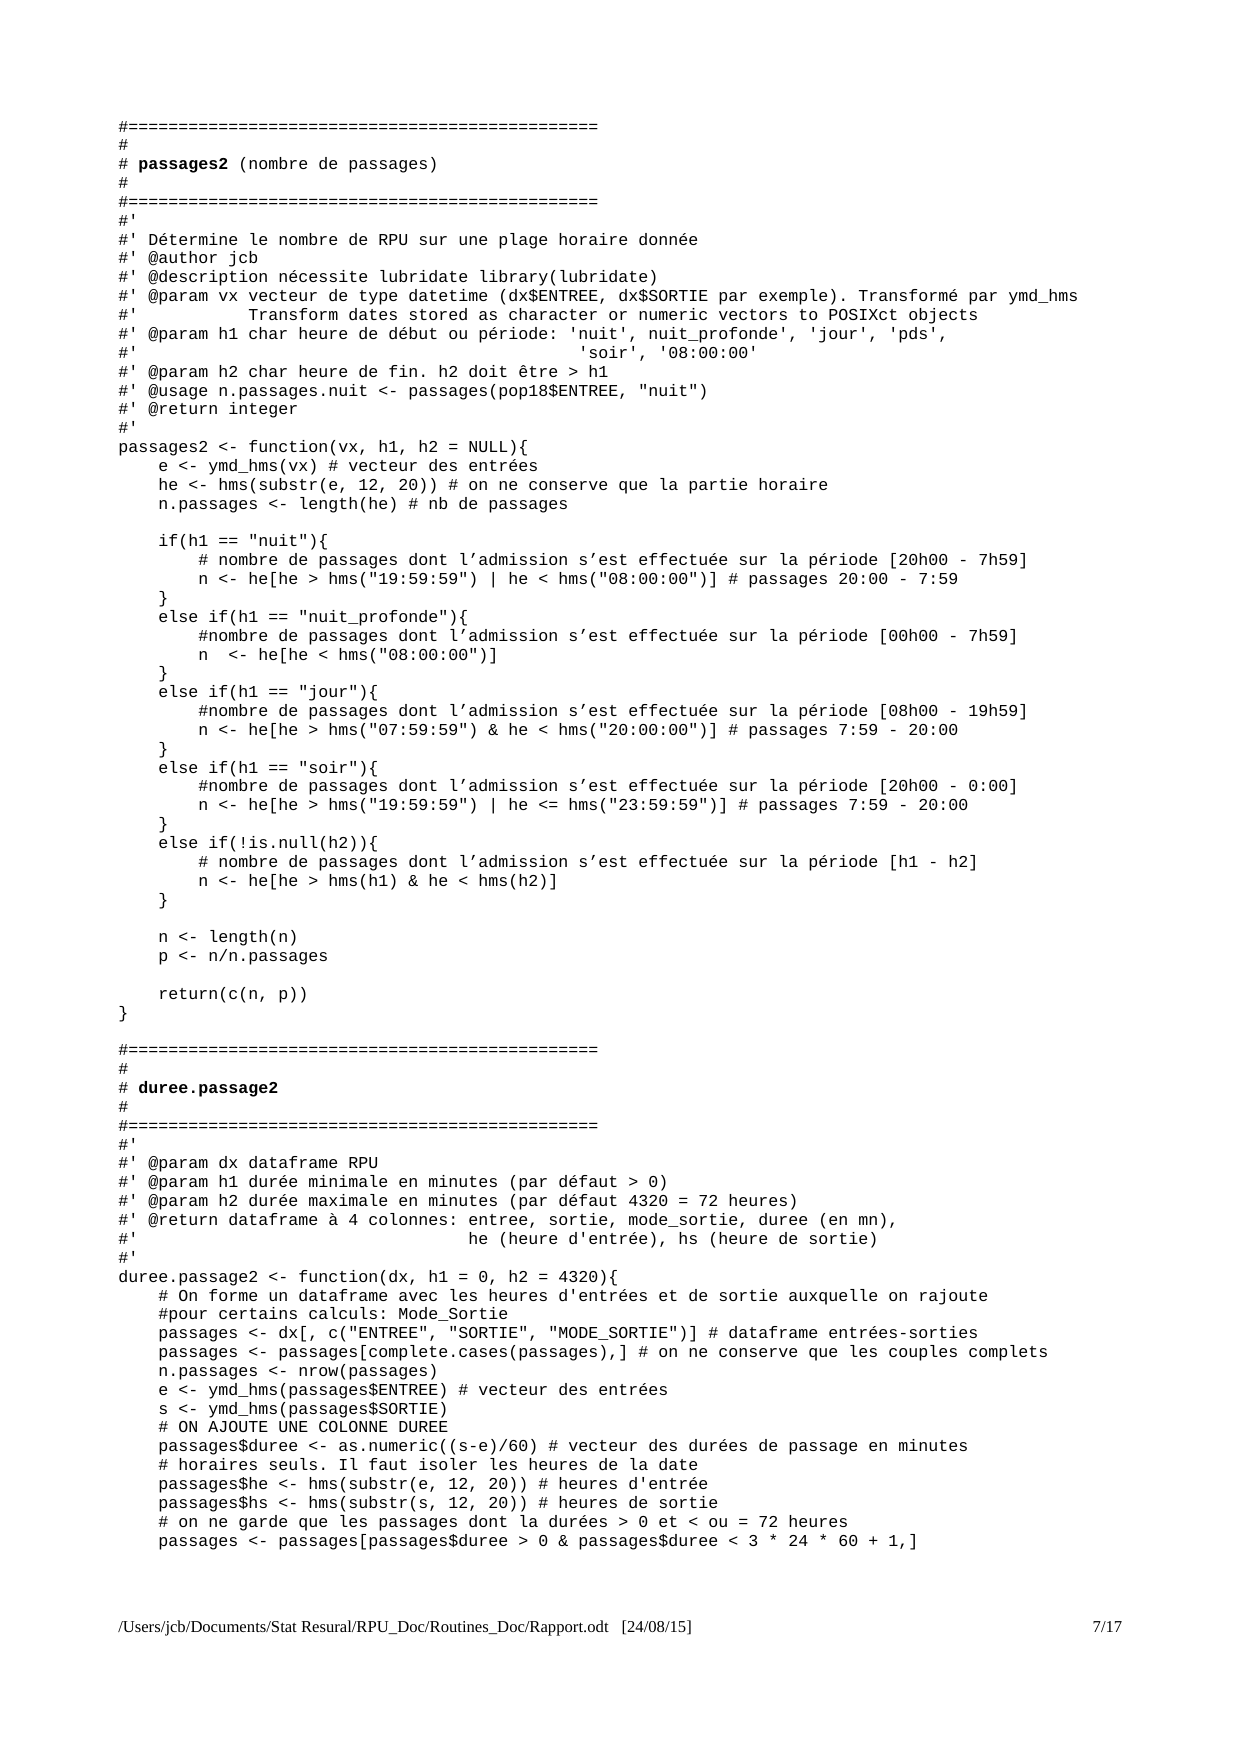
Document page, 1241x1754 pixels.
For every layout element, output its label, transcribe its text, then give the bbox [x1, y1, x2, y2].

text else if(h1 == "nuit_profonde"){ [118, 608, 1122, 627]
text n <- length(n) [118, 929, 1122, 948]
text # nombre de passages dont l’admission s’est effectuée sur la période [20h00 - 7h59] [118, 552, 1122, 571]
text passages <- passages[passages$duree > 0 & passages$duree < 3 * 24 * 60 + 1,] [118, 1532, 1122, 1551]
text #' @param h2 char heure de fin. h2 doit être > h1 [118, 363, 1122, 382]
text else if(h1 == "soir"){ [118, 759, 1122, 778]
text #' @return integer [118, 401, 1122, 420]
text #' @usage n.passages.nuit <- passages(pop18$ENTREE, "nuit") [118, 382, 1122, 401]
text duree.passage2 <- function(dx, h1 = 0, h2 = 4320){ [118, 1268, 1122, 1287]
text #=============================================== [118, 1117, 1122, 1136]
text #' @return dataframe à 4 colonnes: entree, sortie, mode_sortie, duree (en mn), [118, 1212, 1122, 1231]
text #' @author jcb [118, 250, 1122, 269]
text passages$hs <- hms(substr(s, 12, 20)) # heures de sortie [118, 1494, 1122, 1513]
text s <- ymd_hms(passages$SORTIE) [118, 1400, 1122, 1419]
text passages2 <- function(vx, h1, h2 = NULL){ [118, 439, 1122, 457]
text e <- ymd_hms(passages$ENTREE) # vecteur des entrées [118, 1381, 1122, 1400]
text n.passages <- nrow(passages) [118, 1362, 1122, 1381]
text # passages2 (nombre de passages) [118, 156, 1122, 175]
text #' @description nécessite lubridate library(lubridate) [118, 269, 1122, 288]
text return(c(n, p)) [118, 985, 1122, 1004]
text #' [118, 1136, 1122, 1155]
text n <- he[he > hms("19:59:59") | he <= hms("23:59:59")] # passages 7:59 - 20:00 [118, 797, 1122, 816]
text # ON AJOUTE UNE COLONNE DUREE [118, 1419, 1122, 1438]
text # On forme un dataframe avec les heures d'entrées et de sortie auxquelle on rajoute [118, 1287, 1122, 1306]
text n <- he[he < hms("08:00:00")] [118, 646, 1122, 665]
text #' @param h2 durée maximale en minutes (par défaut 4320 = 72 heures) [118, 1193, 1122, 1212]
text # nombre de passages dont l’admission s’est effectuée sur la période [h1 - h2] [118, 853, 1122, 872]
text } [118, 740, 1122, 759]
text passages$duree <- as.numeric((s-e)/60) # vecteur des durées de passage en minutes [118, 1438, 1122, 1457]
text #' 'soir', '08:00:00' [118, 344, 1122, 363]
text #nombre de passages dont l’admission s’est effectuée sur la période [08h00 - 19h59] [118, 703, 1122, 721]
text #' @param h1 durée minimale en minutes (par défaut > 0) [118, 1174, 1122, 1193]
text # duree.passage2 [118, 1080, 1122, 1098]
text # [118, 175, 1122, 193]
text } [118, 1004, 1122, 1023]
text # [118, 137, 1122, 156]
text n.passages <- length(he) # nb de passages [118, 495, 1122, 514]
text #' @param h1 char heure de début ou période: 'nuit', nuit_profonde', 'jour', 'pds', [118, 326, 1122, 344]
text n <- he[he > hms("07:59:59") & he < hms("20:00:00")] # passages 7:59 - 20:00 [118, 721, 1122, 740]
text } [118, 891, 1122, 910]
text } [118, 589, 1122, 608]
text } [118, 816, 1122, 834]
text # horaires seuls. Il faut isoler les heures de la date [118, 1457, 1122, 1476]
text #' @param vx vecteur de type datetime (dx$ENTREE, dx$SORTIE par exemple). Transformé par ymd_hms [118, 288, 1122, 307]
text p <- n/n.passages [118, 948, 1122, 967]
text else if(!is.null(h2)){ [118, 834, 1122, 853]
text n <- he[he > hms("19:59:59") | he < hms("08:00:00")] # passages 20:00 - 7:59 [118, 571, 1122, 589]
text # on ne garde que les passages dont la durées > 0 et < ou = 72 heures [118, 1513, 1122, 1532]
text #' [118, 212, 1122, 231]
text #=============================================== [118, 193, 1122, 212]
text #=============================================== [118, 1042, 1122, 1061]
text #pour certains calculs: Mode_Sortie [118, 1306, 1122, 1325]
text else if(h1 == "jour"){ [118, 684, 1122, 703]
text #nombre de passages dont l’admission s’est effectuée sur la période [20h00 - 0:00] [118, 778, 1122, 797]
text #' Transform dates stored as character or numeric vectors to POSIXct objects [118, 307, 1122, 326]
text e <- ymd_hms(vx) # vecteur des entrées [118, 457, 1122, 476]
text } [118, 665, 1122, 684]
text passages <- passages[complete.cases(passages),] # on ne conserve que les couples complets [118, 1344, 1122, 1362]
text #' he (heure d'entrée), hs (heure de sortie) [118, 1231, 1122, 1249]
text #' [118, 420, 1122, 439]
text #' Détermine le nombre de RPU sur une plage horaire donnée [118, 231, 1122, 250]
text #nombre de passages dont l’admission s’est effectuée sur la période [00h00 - 7h59] [118, 627, 1122, 646]
text passages <- dx[, c("ENTREE", "SORTIE", "MODE_SORTIE")] # dataframe entrées-sorties [118, 1325, 1122, 1344]
text if(h1 == "nuit"){ [118, 533, 1122, 552]
text he <- hms(substr(e, 12, 20)) # on ne conserve que la partie horaire [118, 476, 1122, 495]
text # [118, 1098, 1122, 1117]
text n <- he[he > hms(h1) & he < hms(h2)] [118, 872, 1122, 891]
text # [118, 1061, 1122, 1080]
text #' @param dx dataframe RPU [118, 1155, 1122, 1174]
text passages$he <- hms(substr(e, 12, 20)) # heures d'entrée [118, 1476, 1122, 1494]
text #=============================================== [118, 118, 1122, 137]
text #' [118, 1249, 1122, 1268]
